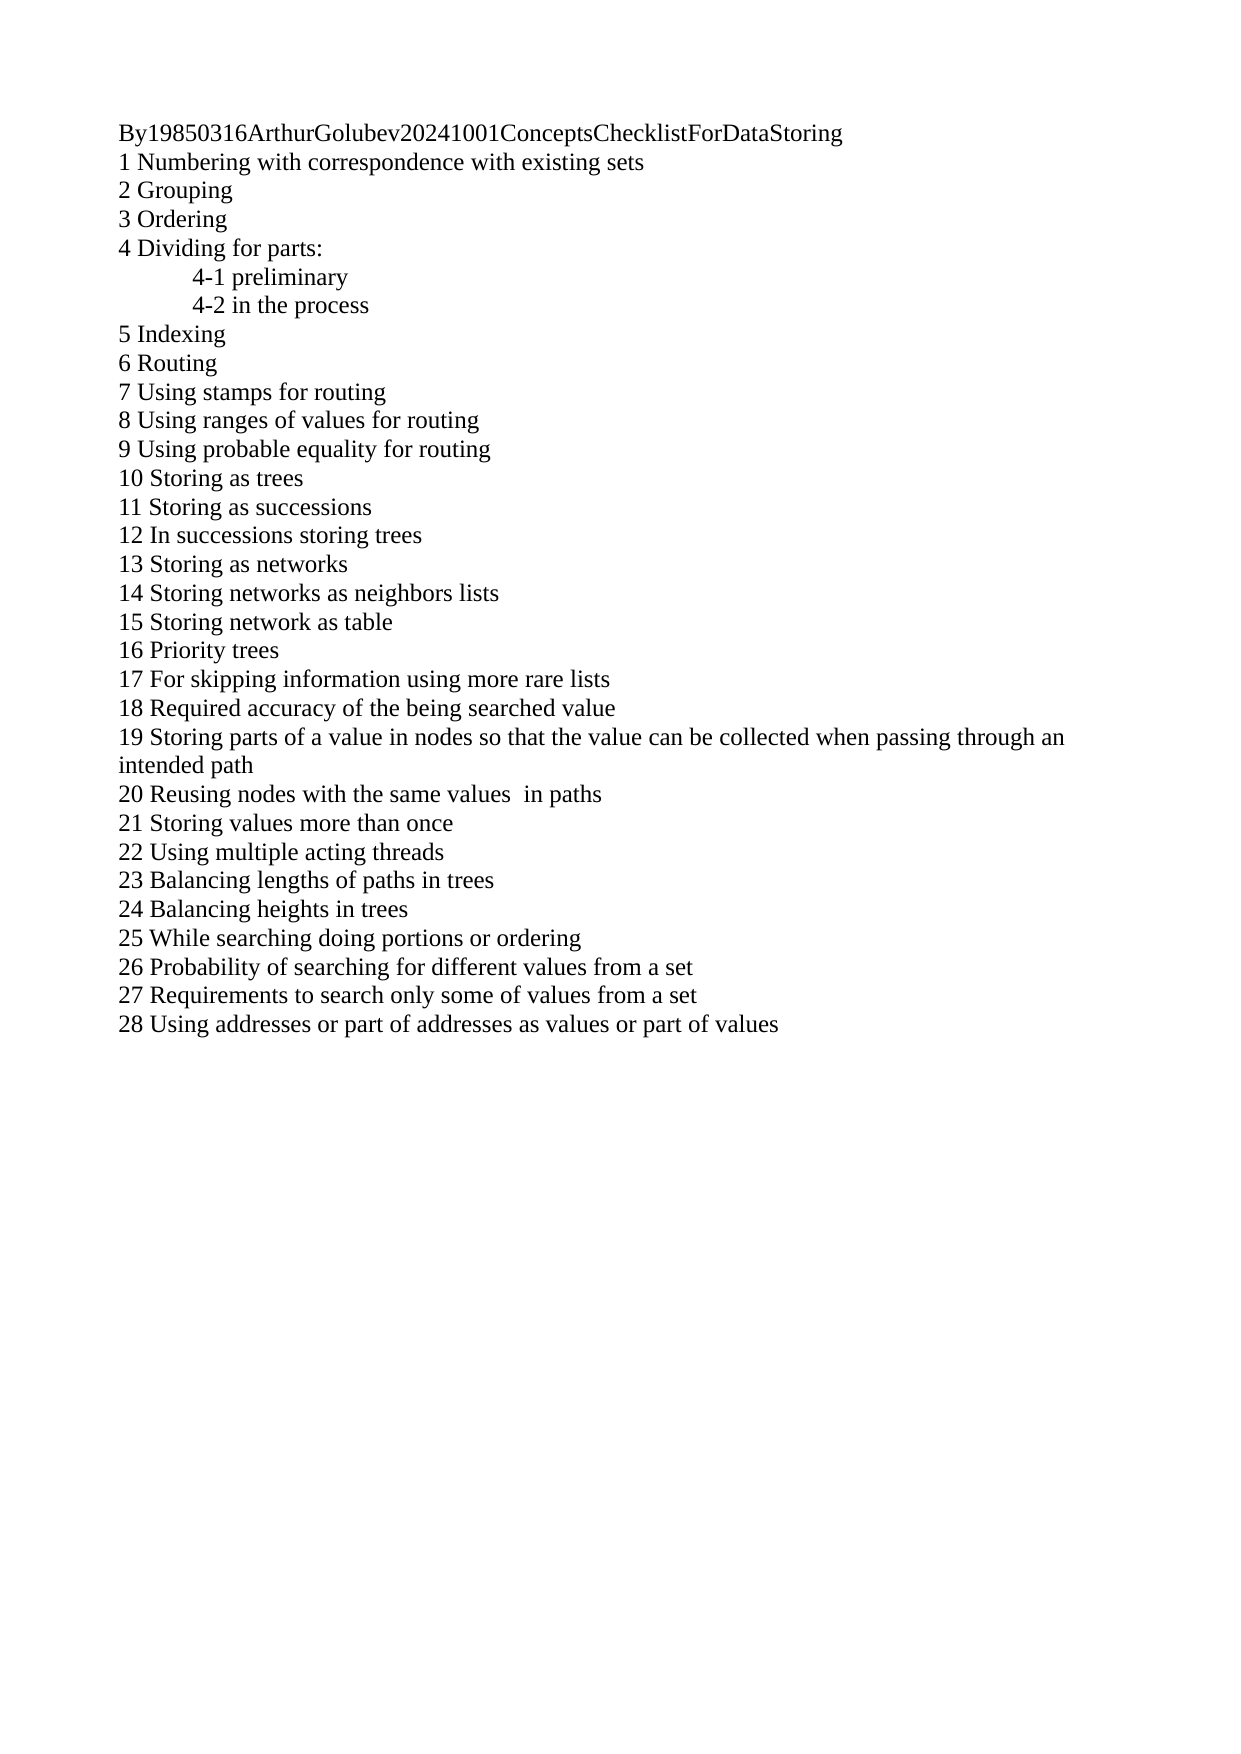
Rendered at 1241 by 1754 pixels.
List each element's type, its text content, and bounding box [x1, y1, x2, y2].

text 14 Storing networks as neighbors lists [118, 578, 1122, 607]
text 12 In successions storing trees [118, 521, 1122, 549]
text 8 Using ranges of values for routing [118, 406, 1122, 434]
text 26 Probability of searching for different values from a set [118, 952, 1122, 981]
text 4-2 in the process [118, 291, 1122, 319]
text 22 Using multiple acting threads [118, 837, 1122, 866]
text 3 Ordering [118, 204, 1122, 233]
text 21 Storing values more than once [118, 808, 1122, 837]
text 7 Using stamps for routing [118, 377, 1122, 406]
text 23 Balancing lengths of paths in trees [118, 866, 1122, 894]
text 16 Priority trees [118, 636, 1122, 664]
text 18 Required accuracy of the being searched value [118, 693, 1122, 722]
text 24 Balancing heights in trees [118, 894, 1122, 923]
text 17 For skipping information using more rare lists [118, 664, 1122, 693]
text 13 Storing as networks [118, 549, 1122, 578]
text 6 Routing [118, 348, 1122, 377]
text 19 Storing parts of a value in nodes so that the value can be collected when passing through an intended path [118, 722, 1122, 779]
text By19850316ArthurGolubev20241001ConceptsChecklistForDataStoring [118, 118, 1122, 147]
text 1 Numbering with correspondence with existing sets [118, 147, 1122, 176]
text 20 Reusing nodes with the same values in paths [118, 779, 1122, 808]
text 9 Using probable equality for routing [118, 434, 1122, 463]
text 11 Storing as successions [118, 492, 1122, 521]
text 5 Indexing [118, 319, 1122, 348]
text 10 Storing as trees [118, 463, 1122, 492]
text 4-1 preliminary [118, 262, 1122, 291]
text 25 While searching doing portions or ordering [118, 923, 1122, 952]
text 27 Requirements to search only some of values from a set [118, 981, 1122, 1009]
text 2 Grouping [118, 176, 1122, 204]
text 15 Storing network as table [118, 607, 1122, 636]
text 28 Using addresses or part of addresses as values or part of values [118, 1009, 1122, 1038]
text 4 Dividing for parts: [118, 233, 1122, 262]
